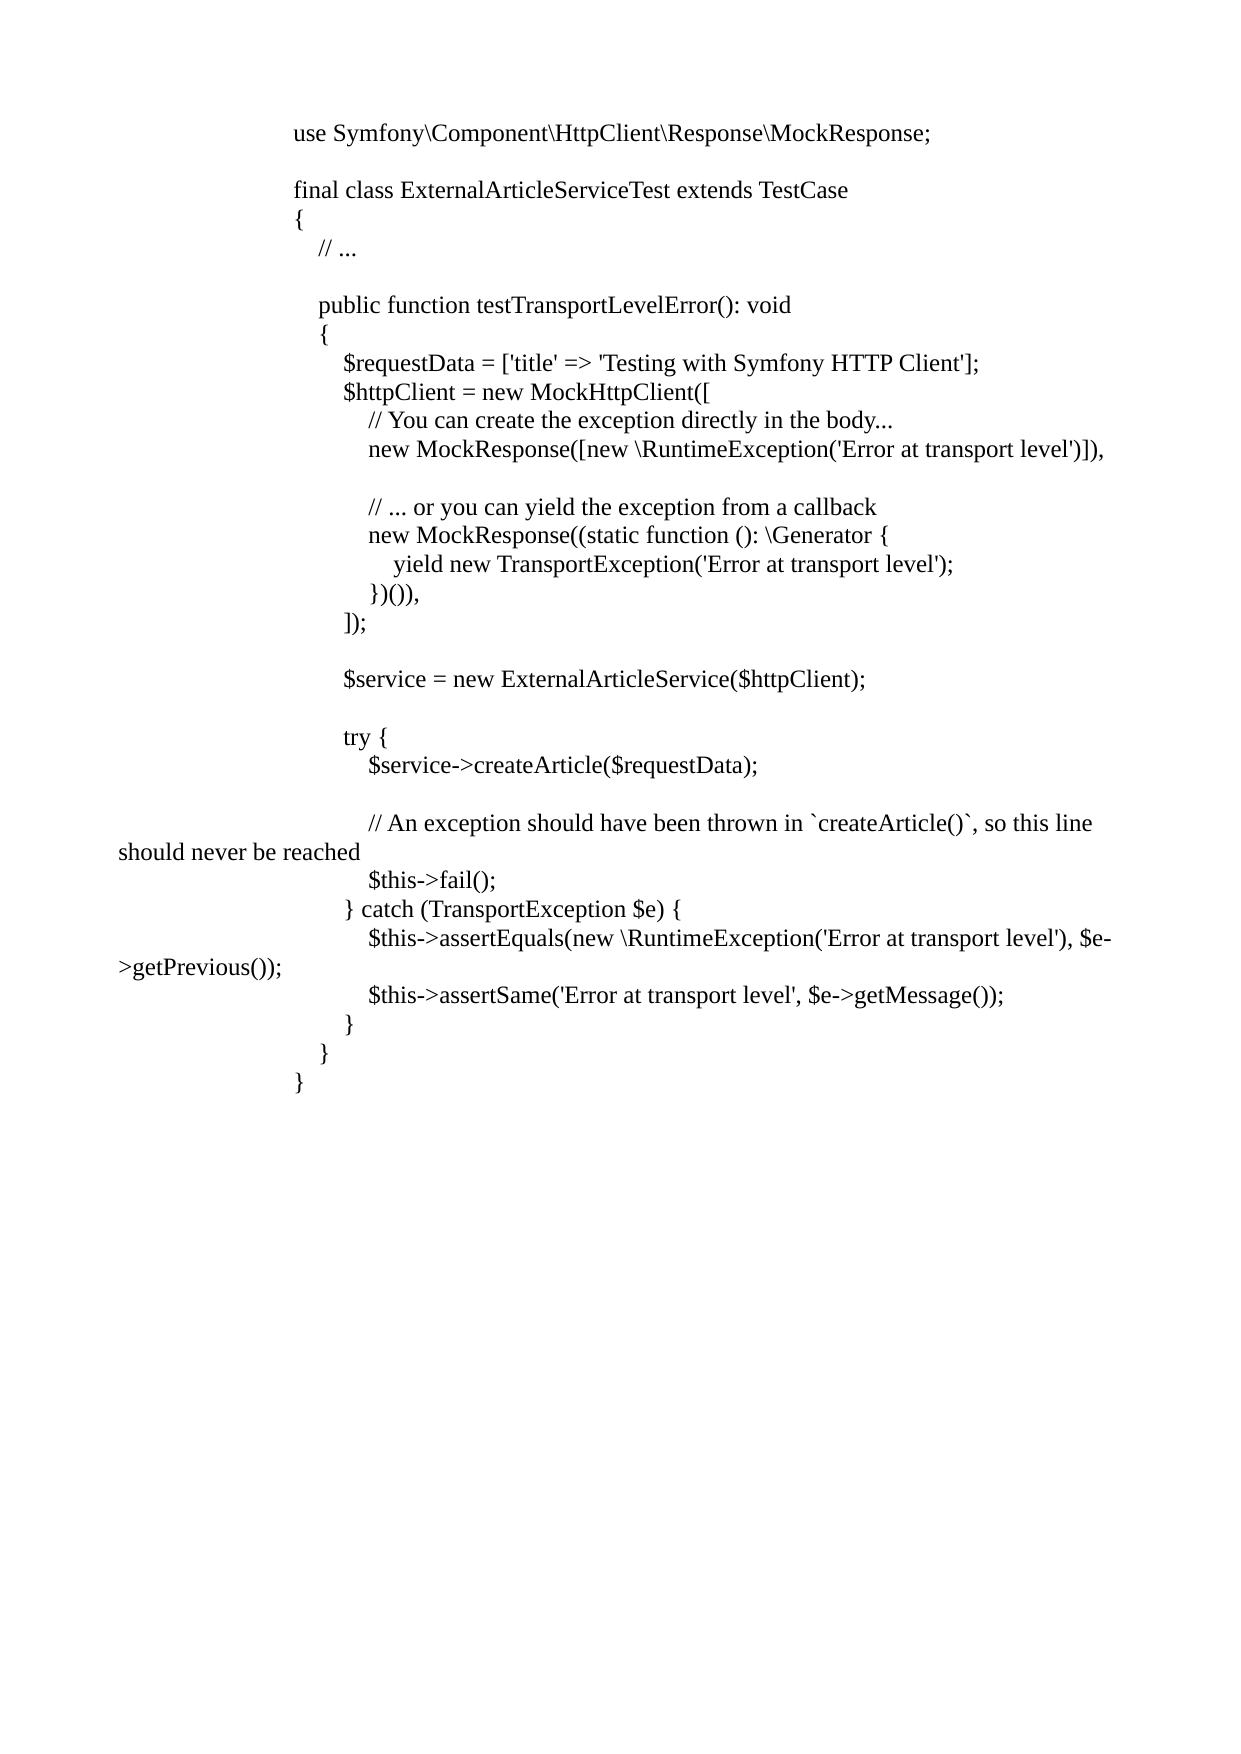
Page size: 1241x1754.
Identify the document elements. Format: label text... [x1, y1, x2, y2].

text // You can create the exception directly in the body... [118, 406, 1122, 434]
text // An exception should have been thrown in `createArticle()`, so this line should never be reached [118, 808, 1122, 866]
text } [118, 1067, 1122, 1096]
text yield new TransportException('Error at transport level'); [118, 549, 1122, 578]
text $service = new ExternalArticleService($httpClient); [118, 664, 1122, 693]
text $requestData = ['title' => 'Testing with Symfony HTTP Client']; [118, 348, 1122, 377]
text $this->assertEquals(new \RuntimeException('Error at transport level'), $e->getPrevious()); [118, 923, 1122, 981]
text } [118, 1009, 1122, 1038]
text use Symfony\Component\HttpClient\Response\MockResponse; [118, 118, 1122, 147]
text $service->createArticle($requestData); [118, 751, 1122, 779]
text ]); [118, 607, 1122, 636]
text final class ExternalArticleServiceTest extends TestCase [118, 176, 1122, 204]
text $this->assertSame('Error at transport level', $e->getMessage()); [118, 981, 1122, 1009]
text { [118, 204, 1122, 233]
text // ... or you can yield the exception from a callback [118, 492, 1122, 521]
text } catch (TransportException $e) { [118, 894, 1122, 923]
text try { [118, 722, 1122, 751]
text $httpClient = new MockHttpClient([ [118, 377, 1122, 406]
text // ... [118, 233, 1122, 262]
text { [118, 319, 1122, 348]
text new MockResponse((static function (): \Generator { [118, 521, 1122, 549]
text } [118, 1038, 1122, 1067]
text })()), [118, 578, 1122, 607]
text public function testTransportLevelError(): void [118, 291, 1122, 319]
text $this->fail(); [118, 866, 1122, 894]
text new MockResponse([new \RuntimeException('Error at transport level')]), [118, 434, 1122, 463]
